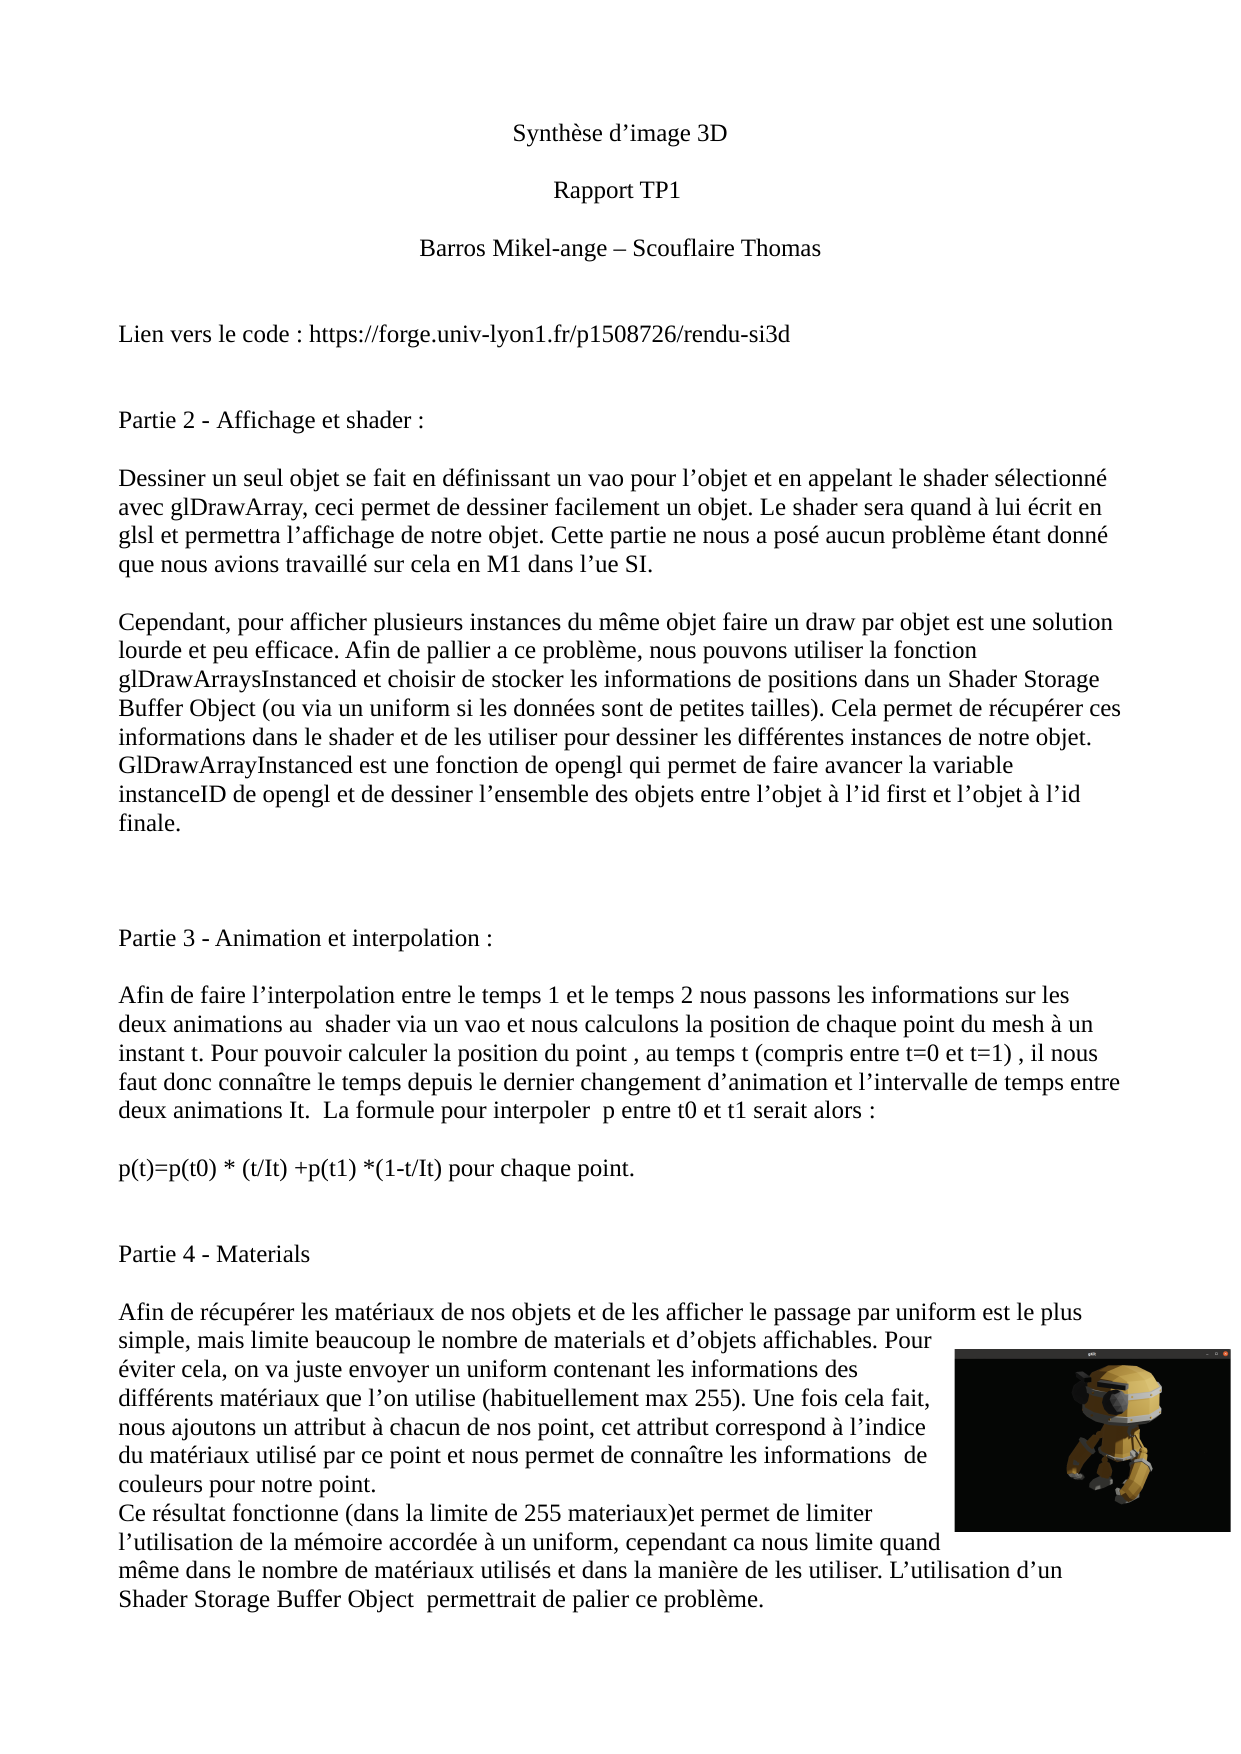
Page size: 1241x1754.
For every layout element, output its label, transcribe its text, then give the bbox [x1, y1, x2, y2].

text Afin de faire l’interpolation entre le temps 1 et le temps 2 nous passons les informations sur les deux animations au shader via un vao et nous calculons la position de chaque point du mesh à un instant t. Pour pouvoir calculer la position du point , au temps t (compris entre t=0 et t=1) , il nous faut donc connaître le temps depuis le dernier changement d’animation et l’intervalle de temps entre deux animations It. La formule pour interpoler p entre t0 et t1 serait alors : [118, 981, 1122, 1124]
text Dessiner un seul objet se fait en définissant un vao pour l’objet et en appelant le shader sélectionné avec glDrawArray, ceci permet de dessiner facilement un objet. Le shader sera quand à lui écrit en glsl et permettra l’affichage de notre objet. Cette partie ne nous a posé aucun problème étant donné que nous avions travaillé sur cela en M1 dans l’ue SI. [118, 463, 1122, 578]
text Partie 4 - Materials [118, 1239, 1122, 1268]
text Rapport TP1 [118, 176, 1122, 204]
picture [954, 1349, 1231, 1532]
text Synthèse d’image 3D [118, 118, 1122, 147]
text Partie 2 - Affichage et shader : [118, 406, 1122, 434]
text Cependant, pour afficher plusieurs instances du même objet faire un draw par objet est une solution lourde et peu efficace. Afin de pallier a ce problème, nous pouvons utiliser la fonction glDrawArraysInstanced et choisir de stocker les informations de positions dans un Shader Storage Buffer Object (ou via un uniform si les données sont de petites tailles). Cela permet de récupérer ces informations dans le shader et de les utiliser pour dessiner les différentes instances de notre objet. [118, 607, 1122, 751]
text p(t)=p(t0) * (t/It) +p(t1) *(1-t/It) pour chaque point. [118, 1153, 1122, 1182]
text Partie 3 - Animation et interpolation : [118, 923, 1122, 952]
text GlDrawArrayInstanced est une fonction de opengl qui permet de faire avancer la variable instanceID de opengl et de dessiner l’ensemble des objets entre l’objet à l’id first et l’objet à l’id finale. [118, 751, 1122, 837]
text Ce résultat fonctionne (dans la limite de 255 materiaux)et permet de limiter l’utilisation de la mémoire accordée à un uniform, cependant ca nous limite quand même dans le nombre de matériaux utilisés et dans la manière de les utiliser. L’utilisation d’un Shader Storage Buffer Object permettrait de palier ce problème. [118, 1498, 1122, 1613]
text Afin de récupérer les matériaux de nos objets et de les afficher le passage par uniform est le plus simple, mais limite beaucoup le nombre de materials et d’objets affichables. Pour éviter cela, on va juste envoyer un uniform contenant les informations des différents matériaux que l’on utilise (habituellement max 255). Une fois cela fait, nous ajoutons un attribut à chacun de nos point, cet attribut correspond à l’indice du matériaux utilisé par ce point et nous permet de connaître les informations de couleurs pour notre point. [118, 1297, 1122, 1498]
text Lien vers le code : https://forge.univ-lyon1.fr/p1508726/rendu-si3d [118, 319, 1122, 348]
text Barros Mikel-ange – Scouflaire Thomas [118, 233, 1122, 262]
